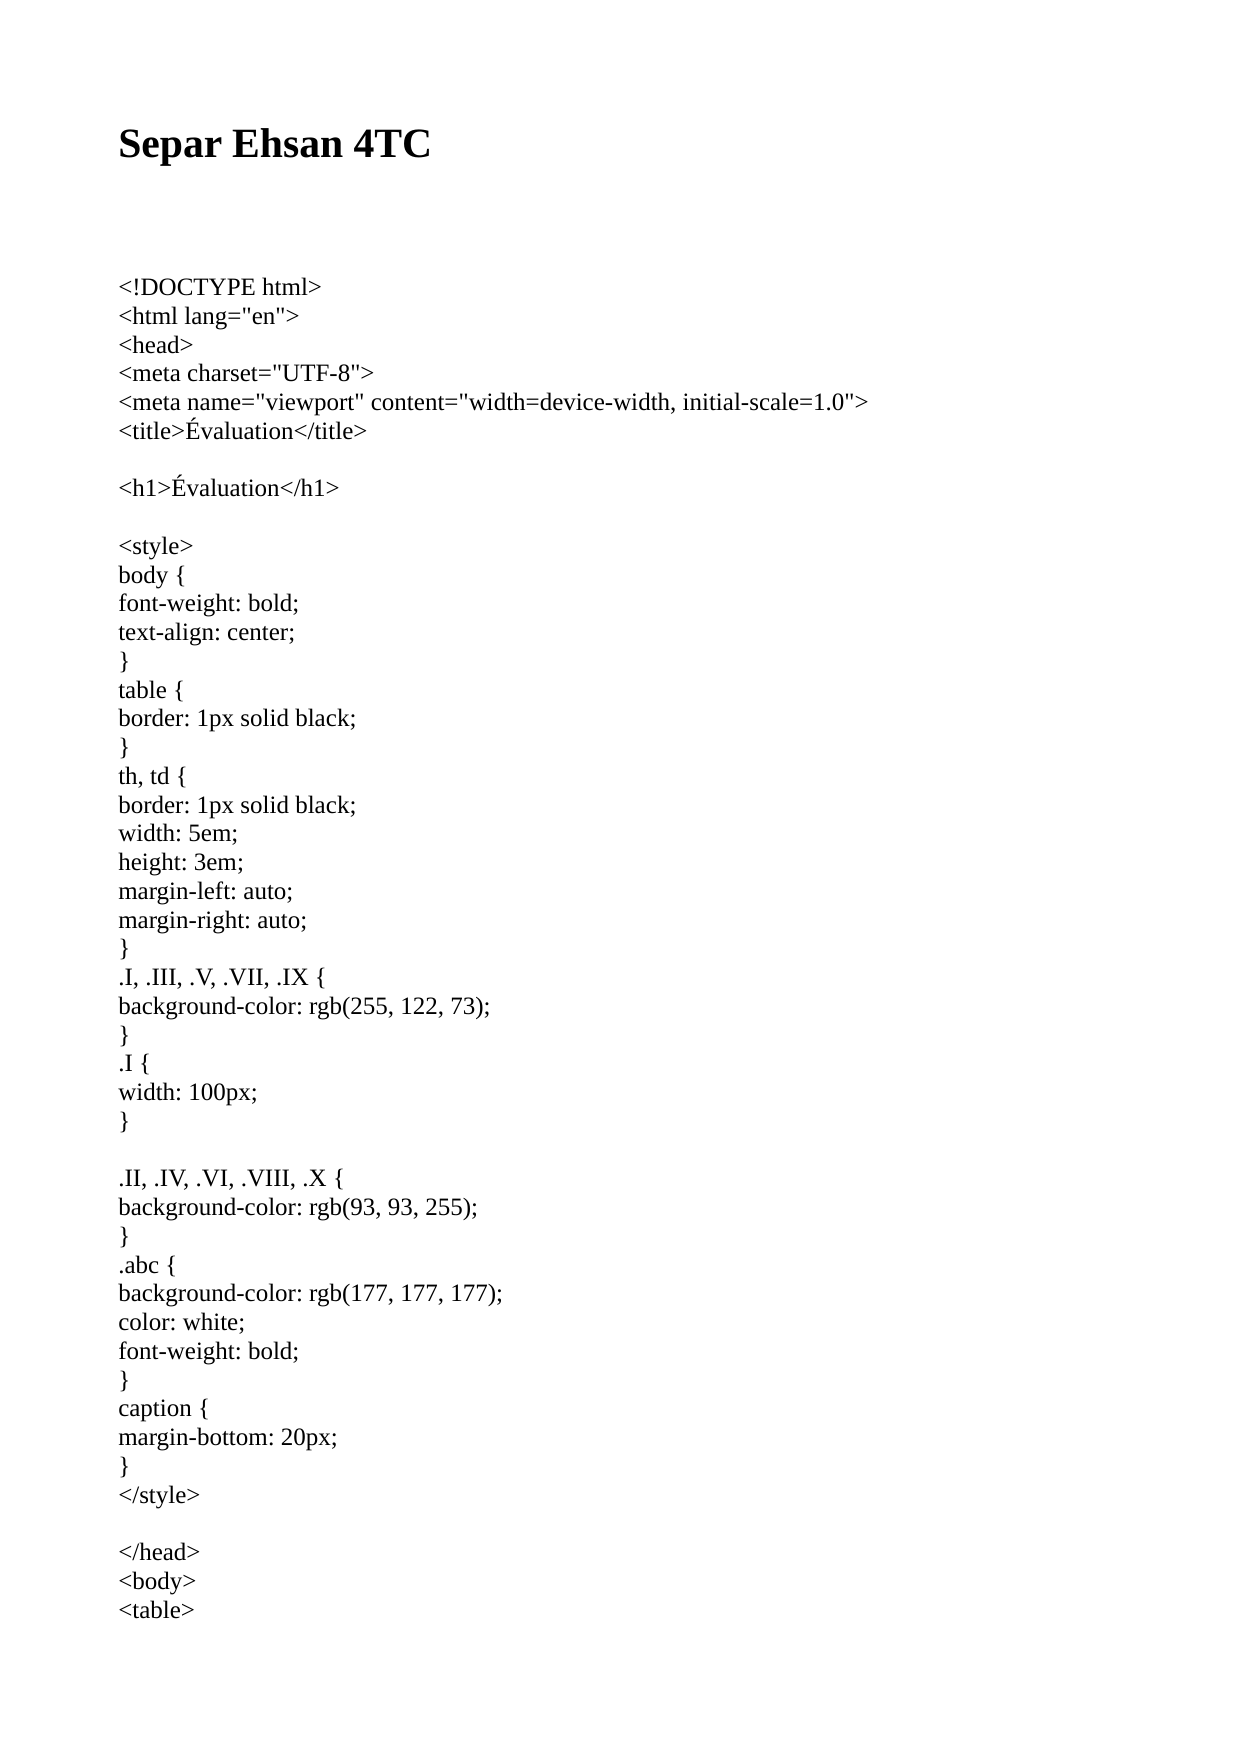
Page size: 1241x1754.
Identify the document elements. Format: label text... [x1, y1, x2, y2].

text } [118, 1365, 1122, 1393]
text } [118, 646, 1122, 675]
text .I { [118, 1048, 1122, 1077]
text background-color: rgb(255, 122, 73); [118, 991, 1122, 1020]
text table { [118, 675, 1122, 703]
text <html lang="en"> [118, 301, 1122, 330]
text font-weight: bold; [118, 588, 1122, 617]
text } [118, 1020, 1122, 1048]
text background-color: rgb(93, 93, 255); [118, 1192, 1122, 1221]
text } [118, 1451, 1122, 1480]
text color: white; [118, 1307, 1122, 1336]
text body { [118, 560, 1122, 588]
text </style> [118, 1480, 1122, 1508]
text .I, .III, .V, .VII, .IX { [118, 962, 1122, 991]
text border: 1px solid black; [118, 703, 1122, 732]
text margin-left: auto; [118, 876, 1122, 905]
text <title>Évaluation</title> [118, 416, 1122, 445]
text </head> [118, 1537, 1122, 1566]
text height: 3em; [118, 847, 1122, 876]
text } [118, 1221, 1122, 1250]
text <meta charset="UTF-8"> [118, 358, 1122, 387]
text margin-right: auto; [118, 905, 1122, 933]
text background-color: rgb(177, 177, 177); [118, 1278, 1122, 1307]
text } [118, 1106, 1122, 1135]
text font-weight: bold; [118, 1336, 1122, 1365]
text } [118, 732, 1122, 761]
text width: 5em; [118, 818, 1122, 847]
text <head> [118, 330, 1122, 358]
text <h1>Évaluation</h1> [118, 473, 1122, 502]
text width: 100px; [118, 1077, 1122, 1106]
text <table> [118, 1595, 1122, 1623]
text text-align: center; [118, 617, 1122, 646]
text margin-bottom: 20px; [118, 1422, 1122, 1451]
text <!DOCTYPE html> [118, 272, 1122, 301]
text } [118, 933, 1122, 962]
text .abc { [118, 1250, 1122, 1278]
text <body> [118, 1566, 1122, 1595]
text .II, .IV, .VI, .VIII, .X { [118, 1163, 1122, 1192]
text border: 1px solid black; [118, 790, 1122, 818]
text <style> [118, 531, 1122, 560]
text <meta name="viewport" content="width=device-width, initial-scale=1.0"> [118, 387, 1122, 416]
text caption { [118, 1393, 1122, 1422]
text th, td { [118, 761, 1122, 790]
